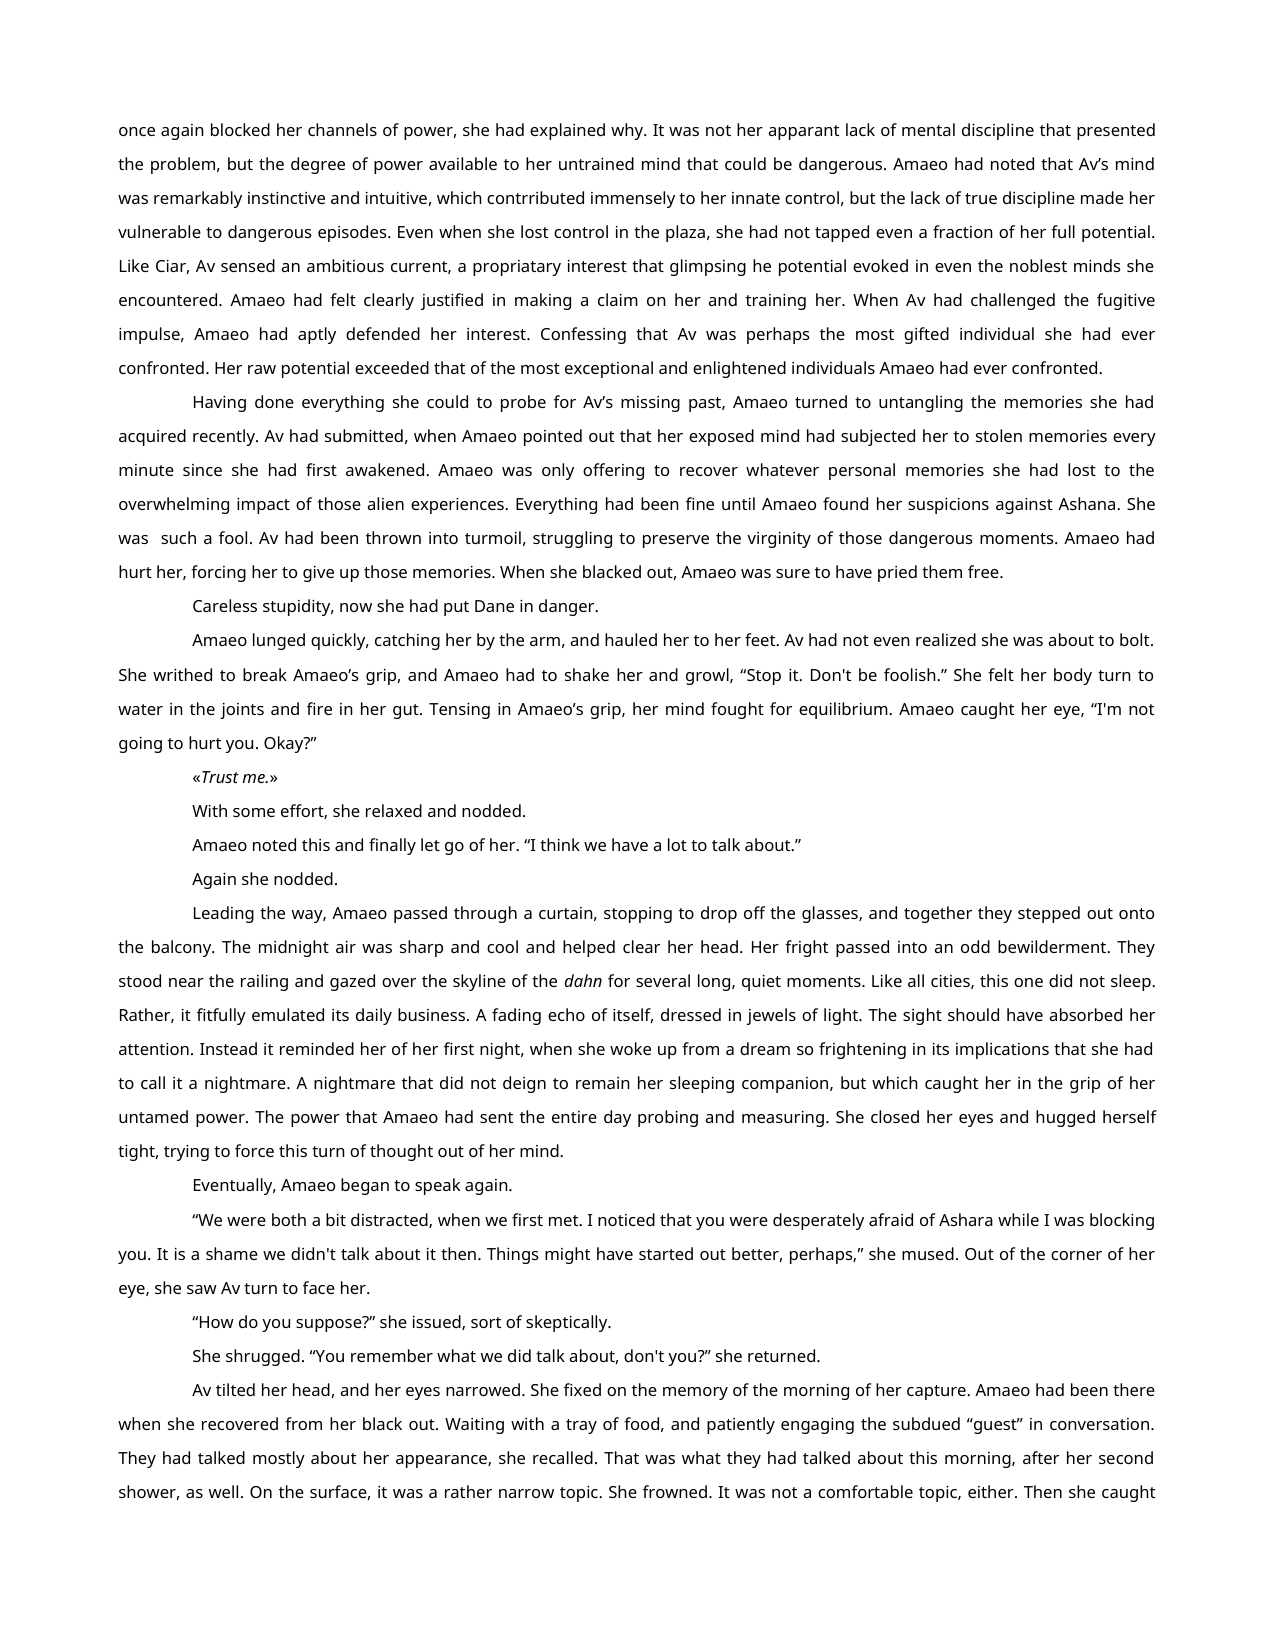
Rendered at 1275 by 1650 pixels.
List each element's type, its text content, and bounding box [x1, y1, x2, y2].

text Amaeo noted this and finally let go of her. “I think we have a lot to talk about.” [118, 833, 1157, 856]
text Av tilted her head, and her eyes narrowed. She fixed on the memory of the morning of her capture. Amaeo had been there when she recovered from her black out. Waiting with a tray of food, and patiently engaging the subdued “guest” in conversation. They had talked mostly about her appearance, she recalled. That was what they had talked about this morning, after her second shower, as well. On the surface, it was a rather narrow topic. She frowned. It was not a comfortable topic, either. Then she caught [118, 1378, 1157, 1503]
text Eventually, Amaeo began to speak again. [118, 1174, 1157, 1197]
text «Trust me.» [118, 765, 1157, 788]
text With some effort, she relaxed and nodded. [118, 799, 1157, 822]
text Having done everything she could to probe for Av’s missing past, Amaeo turned to untangling the memories she had acquired recently. Av had submitted, when Amaeo pointed out that her exposed mind had subjected her to stolen memories every minute since she had first awakened. Amaeo was only offering to recover whatever personal memories she had lost to the overwhelming impact of those alien experiences. Everything had been fine until Amaeo found her suspicions against Ashana. She was such a fool. Av had been thrown into turmoil, struggling to preserve the virginity of those dangerous moments. Amaeo had hurt her, forcing her to give up those memories. When she blacked out, Amaeo was sure to have pried them free. [118, 391, 1157, 584]
text “How do you suppose?” she issued, sort of skeptically. [118, 1310, 1157, 1333]
text Leading the way, Amaeo passed through a curtain, stopping to drop off the glasses, and together they stepped out onto the balcony. The midnight air was sharp and cool and helped clear her head. Her fright passed into an odd bewilderment. They stood near the railing and gazed over the skyline of the dahn for several long, quiet moments. Like all cities, this one did not sleep. Rather, it fitfully emulated its daily business. A fading echo of itself, dressed in jewels of light. The sight should have absorbed her attention. Instead it reminded her of her first night, when she woke up from a dream so frightening in its implications that she had to call it a nightmare. A nightmare that did not deign to remain her sleeping companion, but which caught her in the grip of her untamed power. The power that Amaeo had sent the entire day probing and measuring. She closed her eyes and hugged herself tight, trying to force this turn of thought out of her mind. [118, 902, 1157, 1163]
text “We were both a bit distracted, when we first met. I noticed that you were desperately afraid of Ashara while I was blocking you. It is a shame we didn't talk about it then. Things might have started out better, perhaps,” she mused. Out of the corner of her eye, she saw Av turn to face her. [118, 1208, 1157, 1299]
text She shrugged. “You remember what we did talk about, don't you?” she returned. [118, 1344, 1157, 1367]
text Amaeo lunged quickly, catching her by the arm, and hauled her to her feet. Av had not even realized she was about to bolt. She writhed to break Amaeo’s grip, and Amaeo had to shake her and growl, “Stop it. Don't be foolish.” She felt her body turn to water in the joints and fire in her gut. Tensing in Amaeo’s grip, her mind fought for equilibrium. Amaeo caught her eye, “I'm not going to hurt you. Okay?” [118, 629, 1157, 754]
text Careless stupidity, now she had put Dane in danger. [118, 595, 1157, 618]
text Again she nodded. [118, 867, 1157, 890]
text once again blocked her channels of power, she had explained why. It was not her apparant lack of mental discipline that presented the problem, but the degree of power available to her untrained mind that could be dangerous. Amaeo had noted that Av’s mind was remarkably instinctive and intuitive, which contrributed immensely to her innate control, but the lack of true discipline made her vulnerable to dangerous episodes. Even when she lost control in the plaza, she had not tapped even a fraction of her full potential. Like Ciar, Av sensed an ambitious current, a propriatary interest that glimpsing he potential evoked in even the noblest minds she encountered. Amaeo had felt clearly justified in making a claim on her and training her. When Av had challenged the fugitive impulse, Amaeo had aptly defended her interest. Confessing that Av was perhaps the most gifted individual she had ever confronted. Her raw potential exceeded that of the most exceptional and enlightened individuals Amaeo had ever confronted. [118, 118, 1157, 379]
